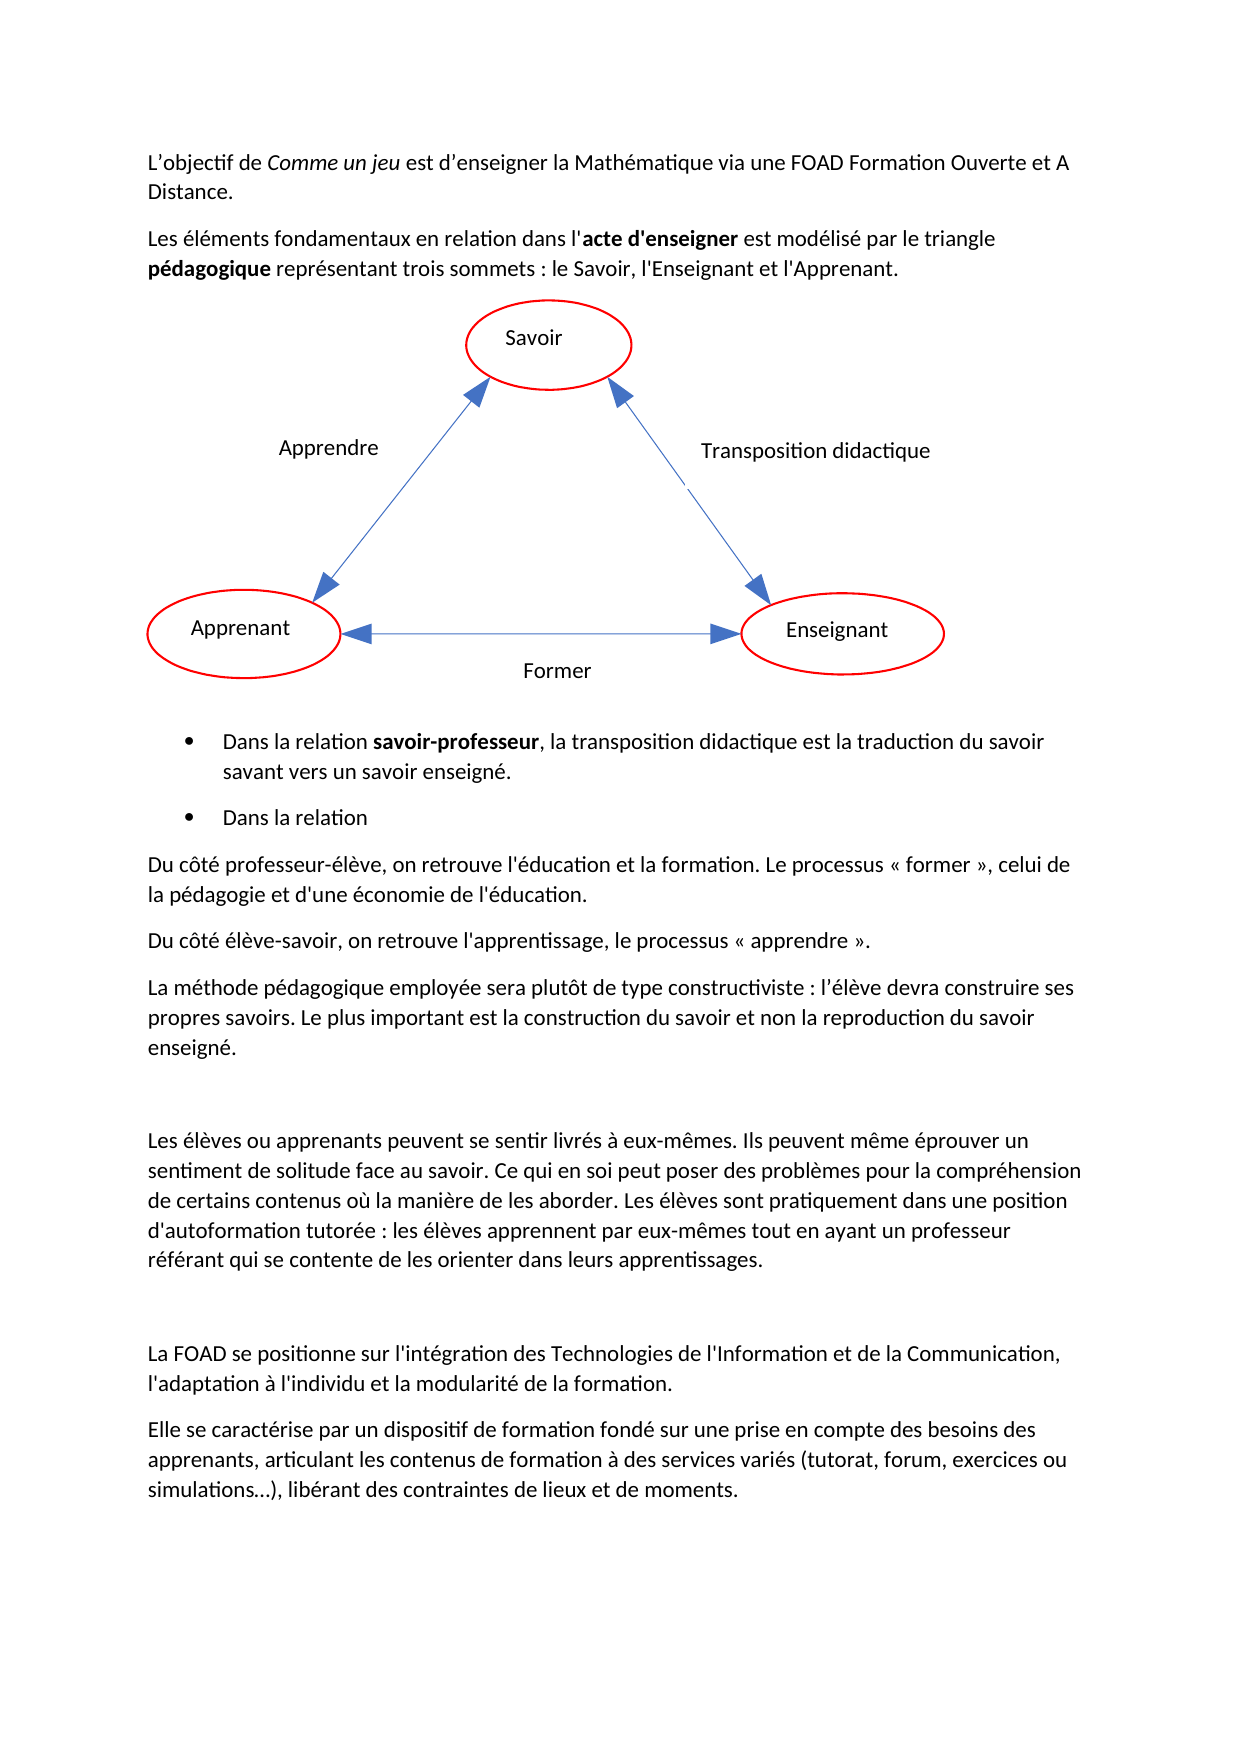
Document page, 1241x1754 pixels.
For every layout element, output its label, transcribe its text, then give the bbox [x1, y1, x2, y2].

text L’objectif de Comme un jeu est d’enseigner la Mathématique via une FOAD Formation Ouverte et A Distance. [148, 148, 1093, 206]
text Les éléments fondamentaux en relation dans l'acte d'enseigner est modélisé par le triangle pédagogique représentant trois sommets : le Savoir, l'Enseignant et l'Apprenant. [148, 224, 1093, 282]
text La FOAD se positionne sur l'intégration des Technologies de l'Information et de la Communication, l'adaptation à l'individu et la modularité de la formation. [148, 1339, 1093, 1397]
text Du côté professeur-élève, on retrouve l'éducation et la formation. Le processus « former », celui de la pédagogie et d'une économie de l'éducation. [148, 850, 1093, 908]
text Du côté élève-savoir, on retrouve l'apprentissage, le processus « apprendre ». [148, 927, 1093, 954]
text Les élèves ou apprenants peuvent se sentir livrés à eux-mêmes. Ils peuvent même éprouver un sentiment de solitude face au savoir. Ce qui en soi peut poser des problèmes pour la compréhension de certains contenus où la manière de les aborder. Les élèves sont pratiquement dans une position d'autoformation tutorée : les élèves apprennent par eux-mêmes tout en ayant un professeur référant qui se contente de les orienter dans leurs apprentissages. [148, 1126, 1093, 1274]
text Elle se caractérise par un dispositif de formation fondé sur une prise en compte des besoins des apprenants, articulant les contenus de formation à des services variés (tutorat, forum, exercices ou simulations…), libérant des contraintes de lieux et de moments. [148, 1415, 1093, 1503]
list Dans la relation [185, 803, 1093, 832]
text La méthode pédagogique employée sera plutôt de type constructiviste : l’élève devra construire ses propres savoirs. Le plus important est la construction du savoir et non la reproduction du savoir enseigné. [148, 973, 1093, 1061]
list Dans la relation savoir-professeur, la transposition didactique est la traduction du savoir savant vers un savoir enseigné. [185, 727, 1093, 785]
